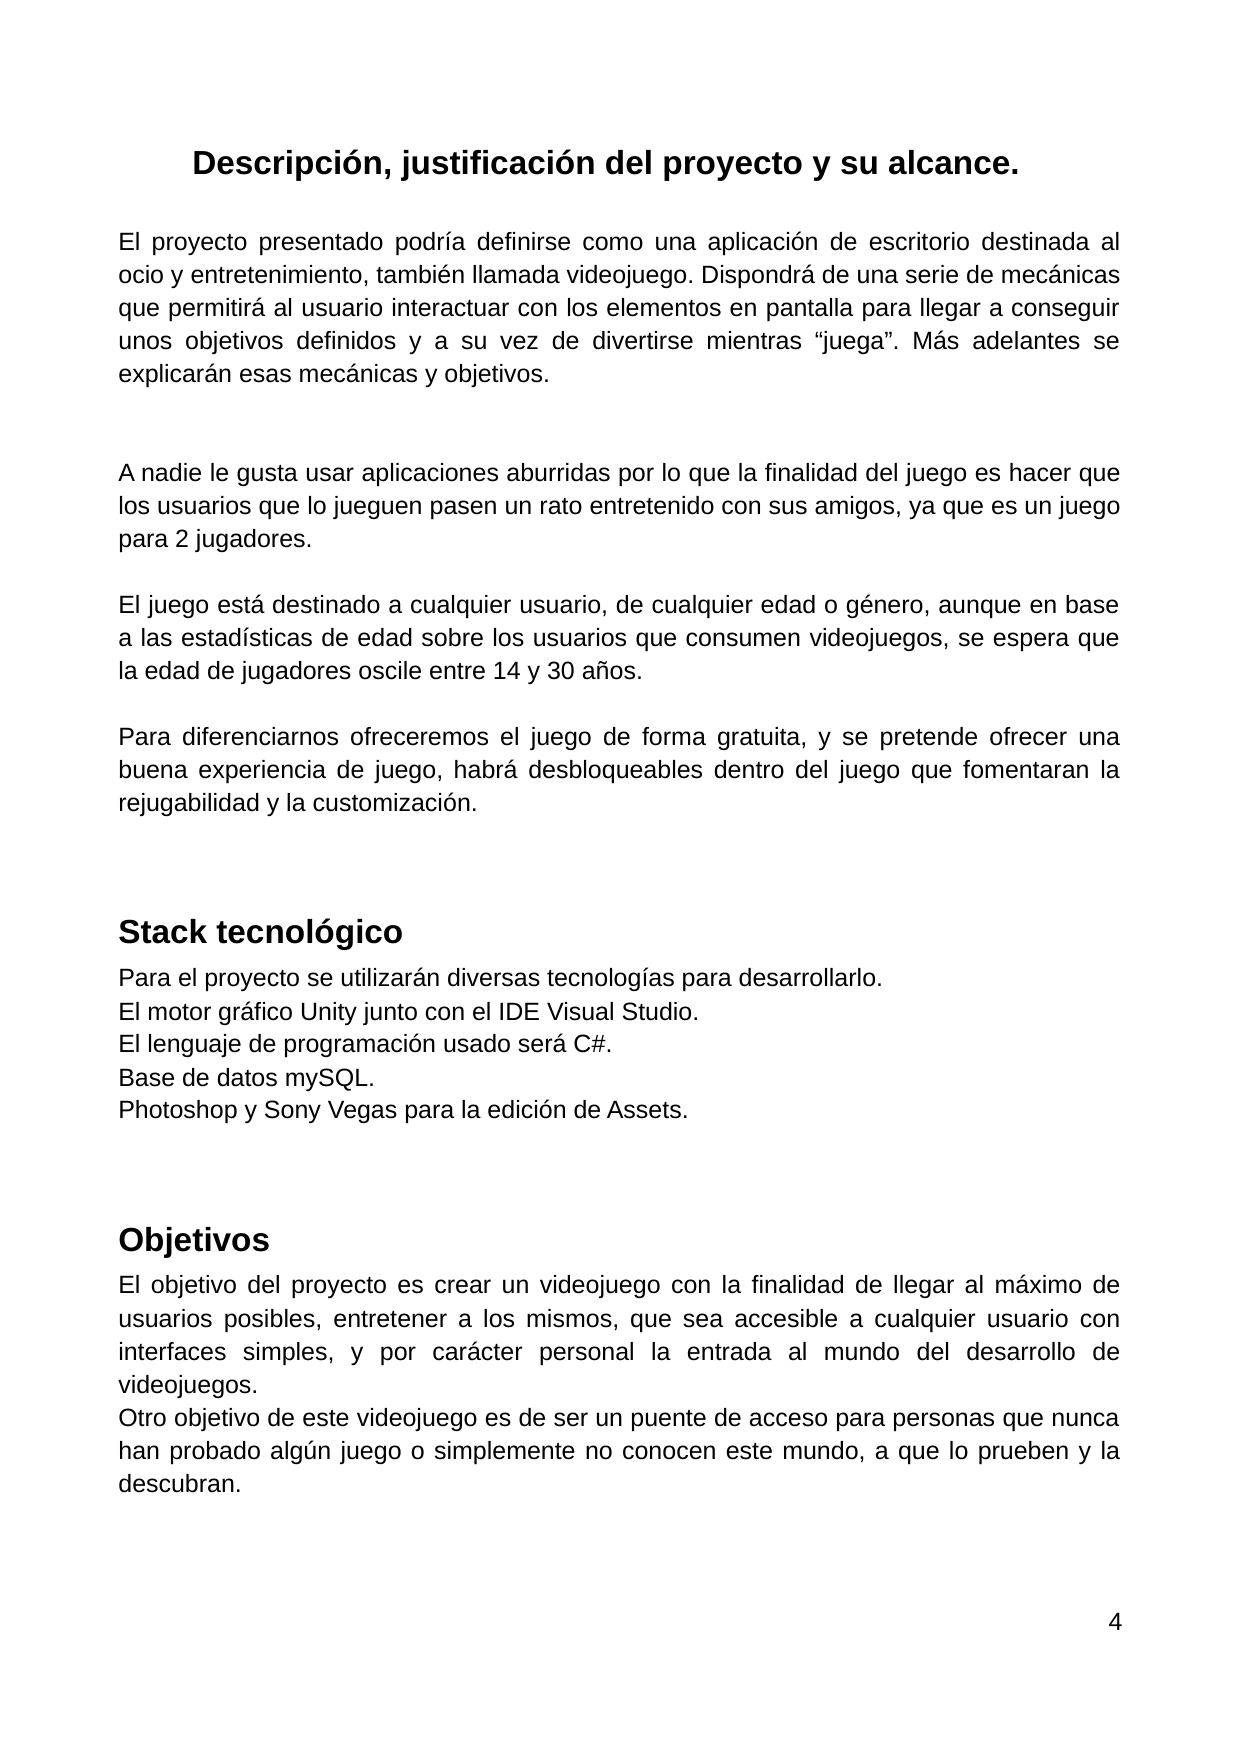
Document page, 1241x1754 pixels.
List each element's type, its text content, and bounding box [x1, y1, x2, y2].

text Photoshop y Sony Vegas para la edición de Assets. [118, 1096, 1122, 1124]
text Otro objetivo de este videojuego es de ser un puente de acceso para personas que nunca han probado algún juego o simplemente no conocen este mundo, a que lo prueben y la descubran. [118, 1403, 1122, 1497]
subtitle Objetivos [118, 1219, 1122, 1258]
text Para diferenciarnos ofreceremos el juego de forma gratuita, y se pretende ofrecer una buena experiencia de juego, habrá desbloqueables dentro del juego que fomentaran la rejugabilidad y la customización. [118, 722, 1122, 817]
text El proyecto presentado podría definirse como una aplicación de escritorio destinada al ocio y entretenimiento, también llamada videojuego. Dispondrá de una serie de mecánicas que permitirá al usuario interactuar con los elementos en pantalla para llegar a conseguir unos objetivos definidos y a su vez de divertirse mientras “juega”. Más adelantes se explicarán esas mecánicas y objetivos. [118, 227, 1122, 388]
text El motor gráfico Unity junto con el IDE Visual Studio. [118, 996, 1122, 1025]
subtitle Descripción, justificación del proyecto y su alcance. [118, 143, 1122, 182]
text A nadie le gusta usar aplicaciones aburridas por lo que la finalidad del juego es hacer que los usuarios que lo jueguen pasen un rato entretenido con sus amigos, ya que es un juego para 2 jugadores. [118, 458, 1122, 553]
text El lenguaje de programación usado será C#. [118, 1029, 1122, 1058]
text Para el proyecto se utilizarán diversas tecnologías para desarrollarlo. [118, 963, 1122, 992]
text Base de datos mySQL. [118, 1062, 1122, 1091]
text El juego está destinado a cualquier usuario, de cualquier edad o género, aunque en base a las estadísticas de edad sobre los usuarios que consumen videojuegos, se espera que la edad de jugadores oscile entre 14 y 30 años. [118, 590, 1122, 685]
subtitle Stack tecnológico [118, 912, 1122, 951]
text El objetivo del proyecto es crear un videojuego con la finalidad de llegar al máximo de usuarios posibles, entretener a los mismos, que sea accesible a cualquier usuario con interfaces simples, y por carácter personal la entrada al mundo del desarrollo de videojuegos. [118, 1271, 1122, 1398]
